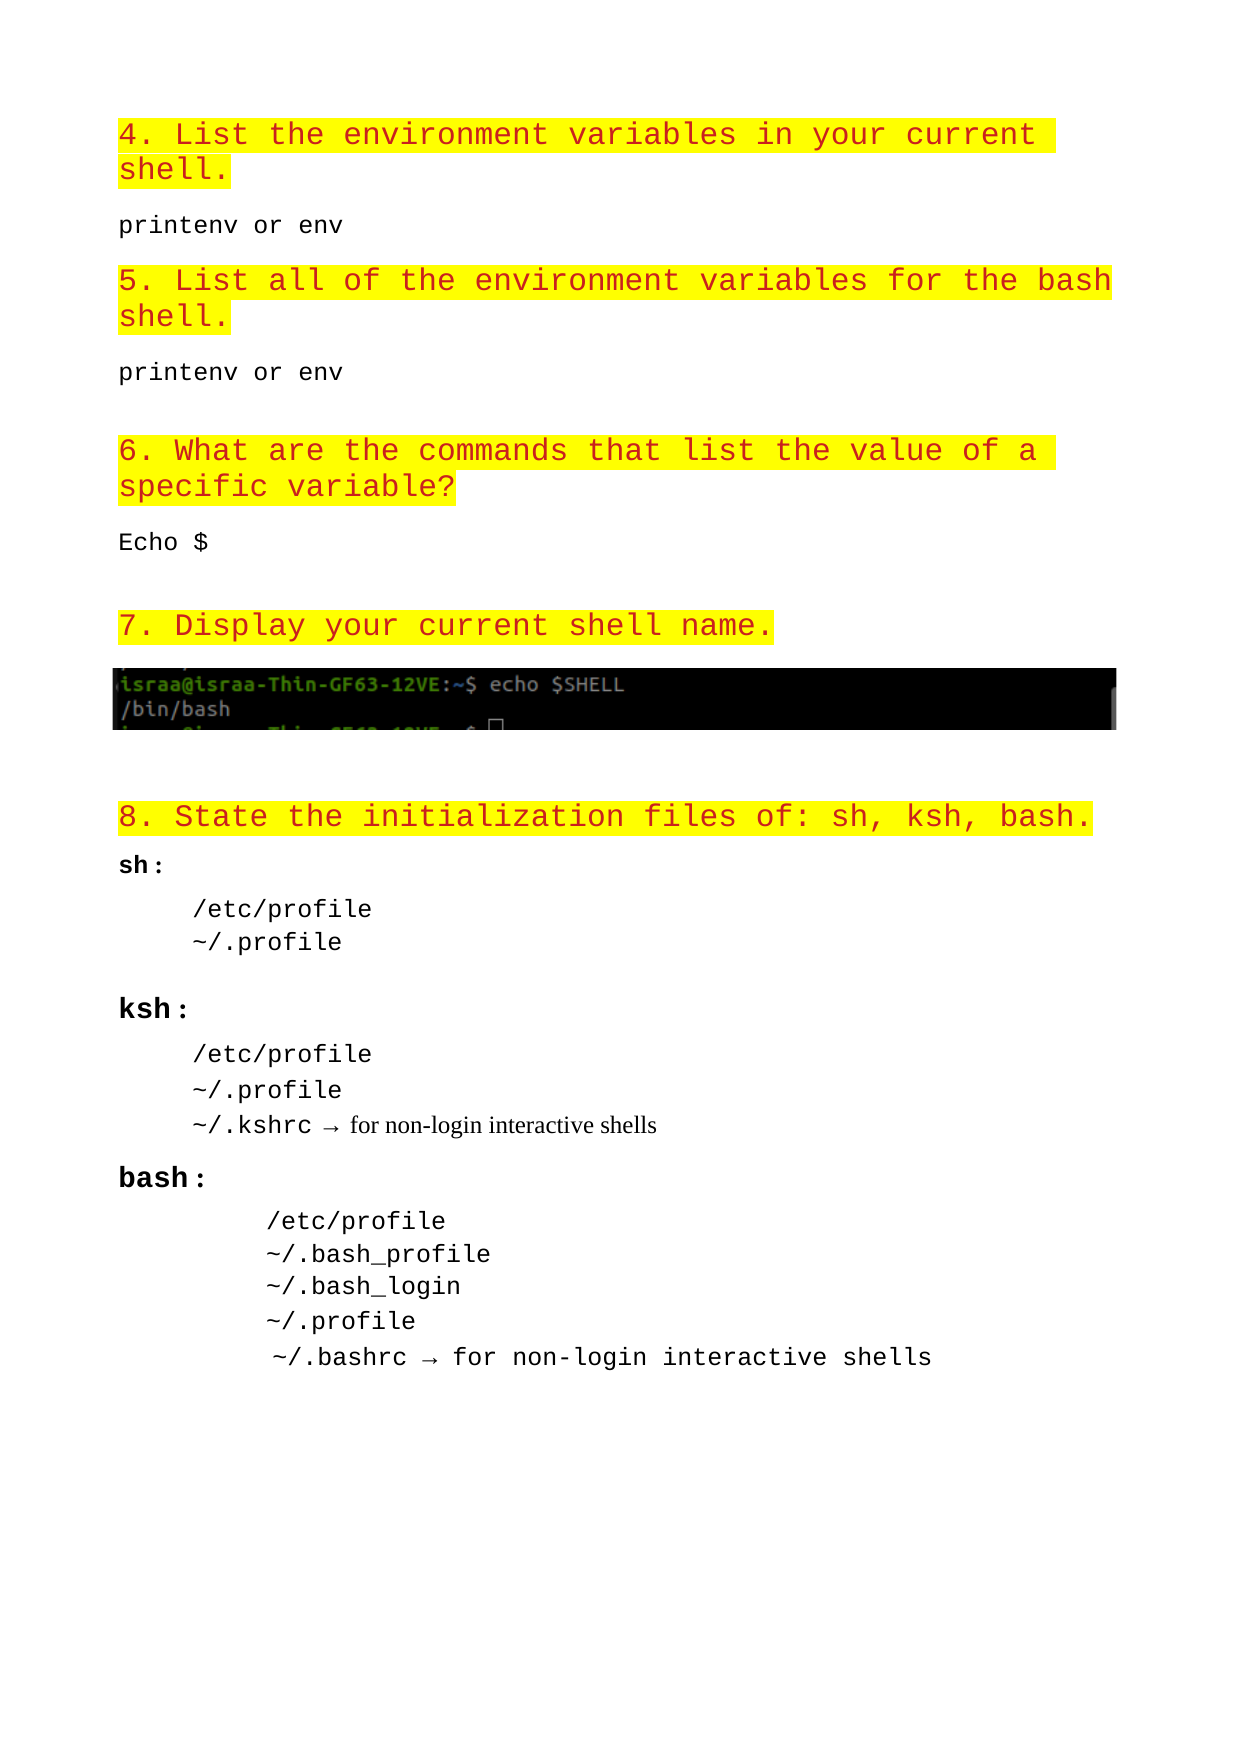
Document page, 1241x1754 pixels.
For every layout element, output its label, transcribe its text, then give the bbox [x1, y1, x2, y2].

list ~/.bash_profile [236, 1241, 1122, 1270]
text 5. List all of the environment variables for the bash shell. [118, 264, 1122, 335]
subtitle ksh : [118, 991, 1122, 1027]
text 6. What are the commands that list the value of a specific variable? [118, 435, 1122, 506]
list ~/.bash_login [236, 1274, 1122, 1302]
list /etc/profile [236, 1209, 1122, 1237]
list ~/.kshrc → for non-login interactive shells [162, 1110, 1122, 1141]
text 4. List the environment variables in your current shell. [118, 118, 1122, 189]
list /etc/profile [162, 894, 1122, 925]
text 8. State the initialization files of: sh, ksh, bash. [118, 801, 1122, 836]
list ~/.profile [162, 929, 1122, 958]
list ~/.bashrc → for non-login interactive shells [236, 1342, 1122, 1373]
list /etc/profile [162, 1039, 1122, 1070]
list ~/.profile [236, 1306, 1122, 1337]
text Echo $ [118, 529, 1122, 557]
text 7. Display your current shell name. [118, 609, 1122, 645]
text printenv or env [118, 359, 1122, 387]
subtitle bash : [118, 1160, 1122, 1196]
subtitle sh : [118, 851, 1122, 881]
text printenv or env [118, 213, 1122, 241]
picture [112, 668, 1117, 730]
list ~/.profile [162, 1075, 1122, 1106]
